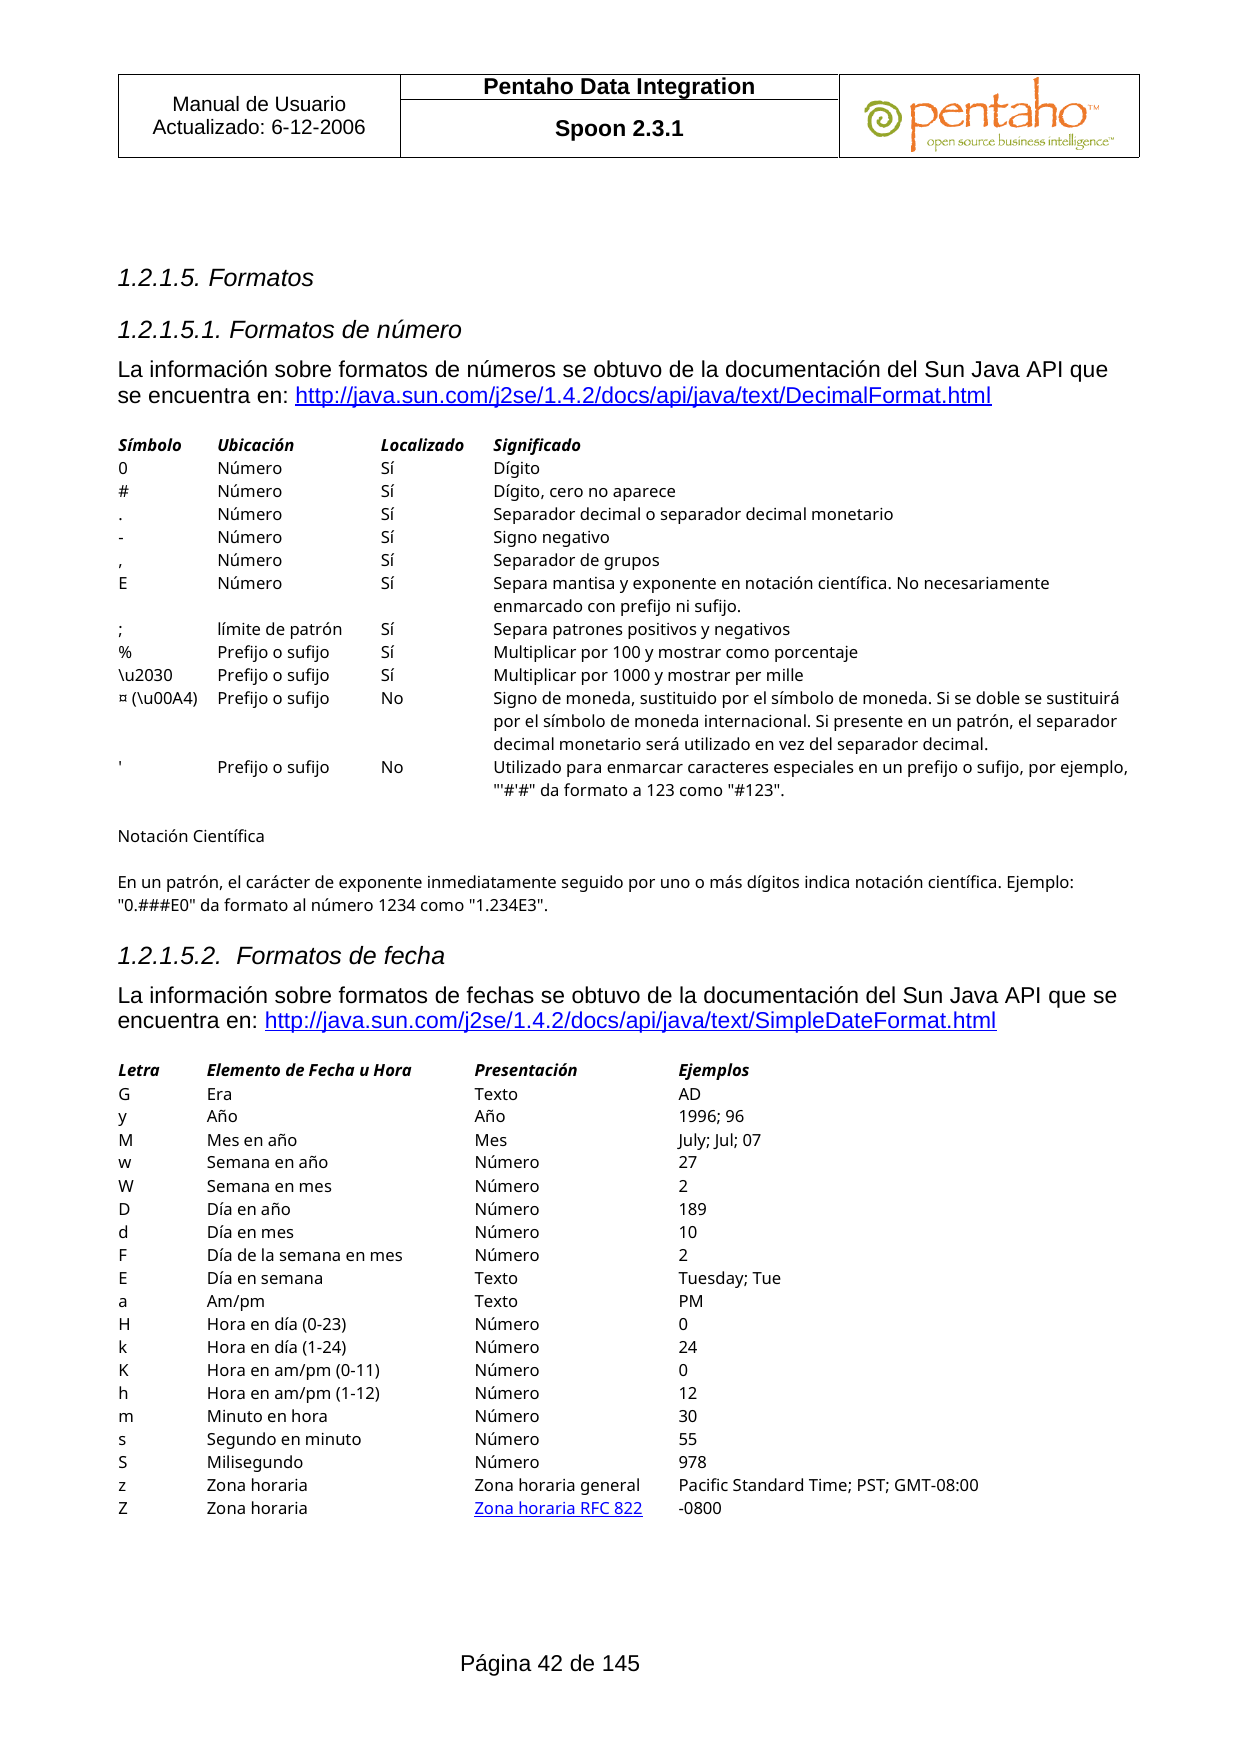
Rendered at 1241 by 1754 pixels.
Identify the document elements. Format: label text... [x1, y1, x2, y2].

table_cell - [118, 525, 217, 548]
table_cell Número [474, 1404, 678, 1427]
table_cell K [118, 1358, 207, 1381]
table_cell ; [118, 618, 217, 641]
table_cell W [118, 1174, 207, 1197]
table_cell F [118, 1243, 207, 1266]
table_cell Am/pm [207, 1289, 474, 1312]
table_cell E [118, 1266, 207, 1289]
table_cell Mes [474, 1128, 678, 1151]
table_cell Número [474, 1358, 678, 1381]
table_cell G [118, 1082, 207, 1105]
table_cell 55 [678, 1427, 1082, 1450]
table_cell s [118, 1427, 207, 1450]
table_cell Hora en am/pm (1-12) [207, 1381, 474, 1404]
table_cell d [118, 1220, 207, 1243]
table_cell 0 [118, 456, 217, 479]
table_cell Día en año [207, 1197, 474, 1220]
table_cell Signo negativo [493, 525, 1131, 548]
table_cell Milisegundo [207, 1450, 474, 1473]
table_cell H [118, 1312, 207, 1335]
table_cell Separa patrones positivos y negativos [493, 618, 1131, 641]
table_cell Número [217, 549, 381, 571]
table_cell 0 [678, 1312, 1082, 1335]
table_cell Multiplicar por 100 y mostrar como porcentaje [493, 641, 1131, 663]
table_cell . [118, 503, 217, 525]
table_cell k [118, 1335, 207, 1358]
table_cell Prefijo o sufijo [217, 664, 381, 687]
table_cell AD [678, 1082, 1082, 1105]
table_cell Sí [381, 571, 493, 617]
table_header Ejemplos [678, 1059, 1082, 1082]
table_cell Sí [381, 641, 493, 663]
table_cell M [118, 1128, 207, 1151]
table_cell 2 [678, 1174, 1082, 1197]
table_cell 27 [678, 1151, 1082, 1174]
table_header Presentación [474, 1059, 678, 1082]
text La información sobre formatos de números se obtuvo de la documentación del Sun Java API que se encuentra en: http://java.sun.com/j2se/1.4.2/docs/api/java/text/DecimalFormat.html [117, 357, 1137, 408]
table_cell D [118, 1197, 207, 1220]
table_cell Año [207, 1105, 474, 1128]
table_cell Número [217, 571, 381, 617]
table_cell Separa mantisa y exponente en notación científica. No necesariamente enmarcado con prefijo ni sufijo. [493, 571, 1131, 617]
table_cell Prefijo o sufijo [217, 687, 381, 756]
table_cell Año [474, 1105, 678, 1128]
table_cell Zona horaria [207, 1473, 474, 1496]
table_cell PM [678, 1289, 1082, 1312]
table_cell Número [474, 1197, 678, 1220]
table_cell Sí [381, 456, 493, 479]
table_cell Sí [381, 525, 493, 548]
table_cell Z [118, 1496, 207, 1519]
table_cell Dígito, cero no aparece [493, 479, 1131, 502]
table_cell Prefijo o sufijo [217, 756, 381, 802]
table_cell Era [207, 1082, 474, 1105]
text Notación Científica [117, 825, 1137, 848]
table_header Ubicación [217, 433, 381, 456]
table_cell Número [474, 1151, 678, 1174]
table_cell \u2030 [118, 664, 217, 687]
table_cell Dígito [493, 456, 1131, 479]
table_cell 10 [678, 1220, 1082, 1243]
table_cell Número [217, 479, 381, 502]
table_cell a [118, 1289, 207, 1312]
table_cell Día de la semana en mes [207, 1243, 474, 1266]
table_cell Mes en año [207, 1128, 474, 1151]
table_cell h [118, 1381, 207, 1404]
table_cell m [118, 1404, 207, 1427]
table_cell Tuesday; Tue [678, 1266, 1082, 1289]
table_cell Pacific Standard Time; PST; GMT-08:00 [678, 1473, 1082, 1496]
table_cell Zona horaria RFC 822 [474, 1496, 678, 1519]
table_cell límite de patrón [217, 618, 381, 641]
table_cell Texto [474, 1289, 678, 1312]
table_cell Zona horaria general [474, 1473, 678, 1496]
table_cell 1996; 96 [678, 1105, 1082, 1128]
table_cell Hora en am/pm (0-11) [207, 1358, 474, 1381]
table_cell Número [217, 503, 381, 525]
table_cell 0 [678, 1358, 1082, 1381]
table_cell Separador decimal o separador decimal monetario [493, 503, 1131, 525]
table_cell ¤ (\u00A4) [118, 687, 217, 756]
table_cell ' [118, 756, 217, 802]
table_cell Sí [381, 664, 493, 687]
table_cell Número [474, 1243, 678, 1266]
table_cell Texto [474, 1266, 678, 1289]
table_cell , [118, 549, 217, 571]
table_cell -0800 [678, 1496, 1082, 1519]
table_cell Multiplicar por 1000 y mostrar per mille [493, 664, 1131, 687]
table_cell Número [474, 1335, 678, 1358]
table_cell 30 [678, 1404, 1082, 1427]
table_cell 189 [678, 1197, 1082, 1220]
table_cell Prefijo o sufijo [217, 641, 381, 663]
table_cell w [118, 1151, 207, 1174]
table_cell E [118, 571, 217, 617]
table_header Localizado [381, 433, 493, 456]
table_cell Minuto en hora [207, 1404, 474, 1427]
table_cell # [118, 479, 217, 502]
table_cell Sí [381, 618, 493, 641]
table_cell Utilizado para enmarcar caracteres especiales en un prefijo o sufijo, por ejemplo, "'#'#" da formato a 123 como "#123". [493, 756, 1131, 802]
table_cell Signo de moneda, sustituido por el símbolo de moneda. Si se doble se sustituirá por el símbolo de moneda internacional. Si presente en un patrón, el separador decimal monetario será utilizado en vez del separador decimal. [493, 687, 1131, 756]
table_cell No [381, 687, 493, 756]
table_cell y [118, 1105, 207, 1128]
table_header Letra [118, 1059, 207, 1082]
table_cell Semana en mes [207, 1174, 474, 1197]
table_cell Número [217, 456, 381, 479]
table_cell Separador de grupos [493, 549, 1131, 571]
table_cell Número [474, 1220, 678, 1243]
table_cell S [118, 1450, 207, 1473]
subtitle Formatos [117, 263, 1137, 291]
table_cell July; Jul; 07 [678, 1128, 1082, 1151]
table_cell Número [217, 525, 381, 548]
table_cell Número [474, 1312, 678, 1335]
table_header Símbolo [118, 433, 217, 456]
table_cell Sí [381, 549, 493, 571]
table_cell Hora en día (1-24) [207, 1335, 474, 1358]
table_cell Día en semana [207, 1266, 474, 1289]
subtitle Formatos de número [117, 316, 1137, 344]
table_header Elemento de Fecha u Hora [207, 1059, 474, 1082]
table_cell Sí [381, 479, 493, 502]
table_cell Número [474, 1381, 678, 1404]
table_header Significado [493, 433, 1131, 456]
table_cell 12 [678, 1381, 1082, 1404]
table_cell Segundo en minuto [207, 1427, 474, 1450]
table_cell Número [474, 1450, 678, 1473]
table_cell Texto [474, 1082, 678, 1105]
table_cell No [381, 756, 493, 802]
text La información sobre formatos de fechas se obtuvo de la documentación del Sun Java API que se encuentra en: http://java.sun.com/j2se/1.4.2/docs/api/java/text/SimpleDateFormat.html [117, 982, 1137, 1033]
table_cell z [118, 1473, 207, 1496]
text En un patrón, el carácter de exponente inmediatamente seguido por uno o más dígitos indica notación científica. Ejemplo: "0.###E0" da formato al número 1234 como "1.234E3". [117, 871, 1137, 917]
table_cell % [118, 641, 217, 663]
table_cell Hora en día (0-23) [207, 1312, 474, 1335]
table_cell Zona horaria [207, 1496, 474, 1519]
table_cell 2 [678, 1243, 1082, 1266]
subtitle Formatos de fecha [117, 942, 1137, 970]
table_cell Sí [381, 503, 493, 525]
table_cell Número [474, 1427, 678, 1450]
table_cell 978 [678, 1450, 1082, 1473]
table_cell 24 [678, 1335, 1082, 1358]
table_cell Semana en año [207, 1151, 474, 1174]
table_cell Día en mes [207, 1220, 474, 1243]
table_cell Número [474, 1174, 678, 1197]
